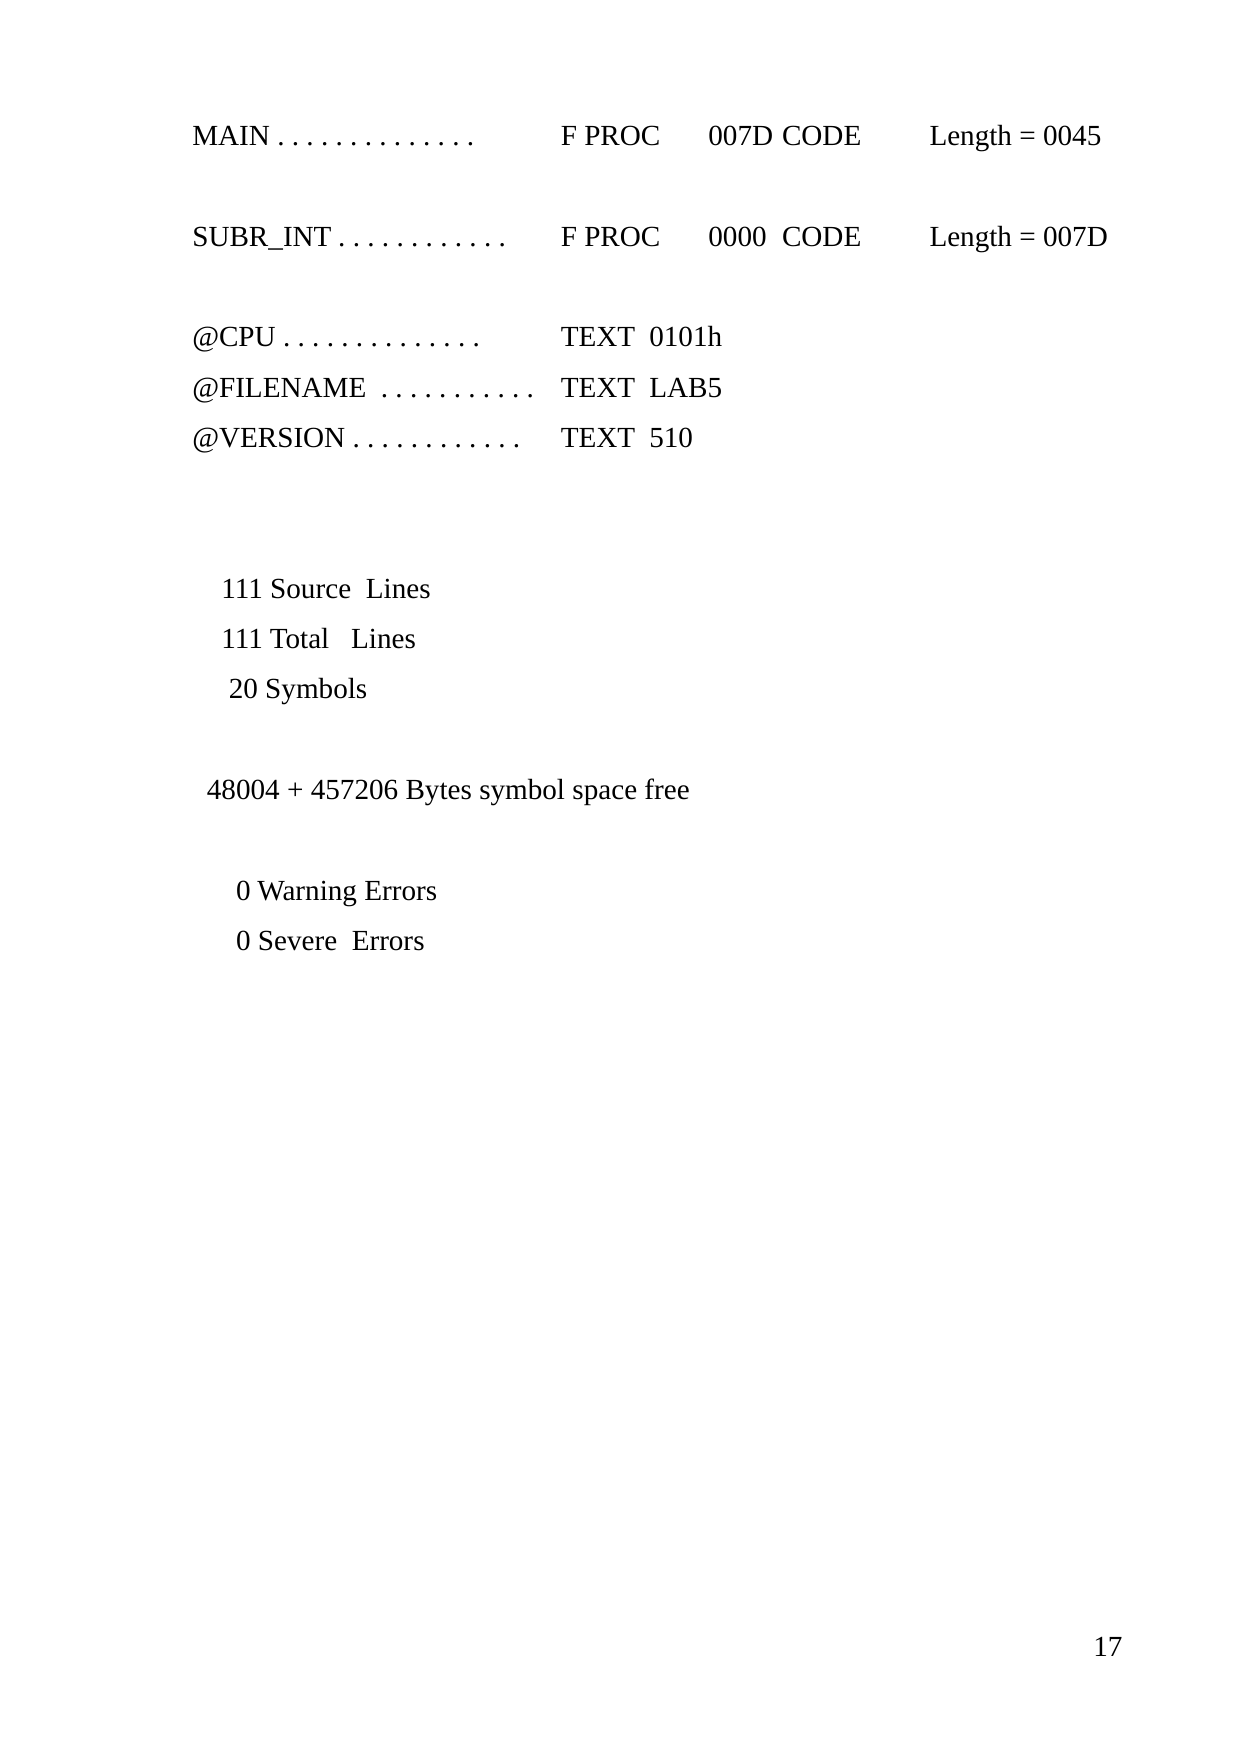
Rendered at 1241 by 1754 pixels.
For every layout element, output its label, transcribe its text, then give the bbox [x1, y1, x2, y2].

text @CPU . . . . . . . . . . . . . . TEXT 0101h [118, 319, 1122, 353]
text MAIN . . . . . . . . . . . . . . F PROC 007D CODE Length = 0045 [118, 118, 1122, 152]
text 0 Severe Errors [118, 923, 1122, 957]
text 20 Symbols [118, 672, 1122, 705]
text 48004 + 457206 Bytes symbol space free [118, 772, 1122, 806]
text 111 Source Lines [118, 571, 1122, 604]
text 0 Warning Errors [118, 873, 1122, 906]
text 111 Total Lines [118, 621, 1122, 655]
text @FILENAME . . . . . . . . . . . TEXT LAB5 [118, 370, 1122, 403]
text SUBR_INT . . . . . . . . . . . . F PROC 0000 CODE Length = 007D [118, 219, 1122, 252]
text @VERSION . . . . . . . . . . . . TEXT 510 [118, 420, 1122, 453]
